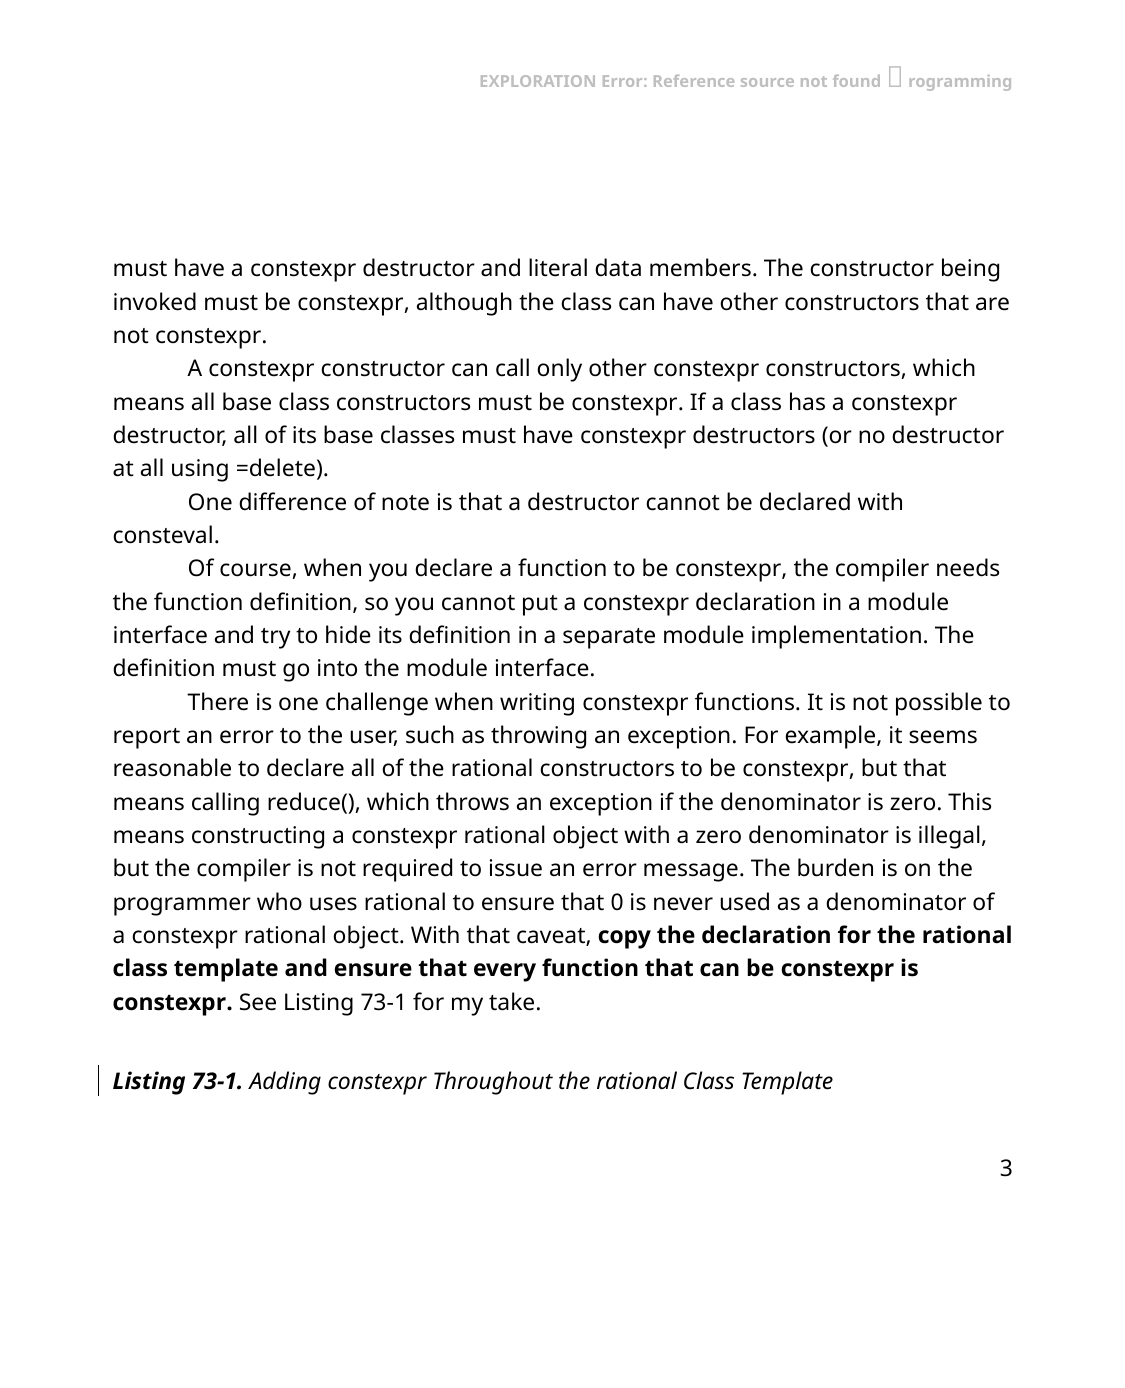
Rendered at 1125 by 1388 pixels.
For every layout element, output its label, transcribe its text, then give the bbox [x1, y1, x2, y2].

text A constexpr constructor can call only other constexpr constructors, which means all base class constructors must be constexpr. If a class has a constexpr destructor, all of its base classes must have constexpr destructors (or no destructor at all using =delete). [112, 350, 1012, 484]
text Of course, when you declare a function to be constexpr, the compiler needs the function definition, so you cannot put a constexpr declaration in a module interface and try to hide its definition in a separate module implementation. The definition must go into the module interface. [112, 550, 1012, 684]
text must have a constexpr destructor and literal data members. The constructor being invoked must be constexpr, although the class can have other constructors that are not constexpr. [112, 250, 1012, 350]
text Listing 73-1. Adding constexpr Throughout the rational Class Template [112, 1065, 1012, 1096]
text There is one challenge when writing constexpr functions. It is not possible to report an error to the user, such as throwing an exception. For example, it seems reasonable to declare all of the rational constructors to be constexpr, but that means calling reduce(), which throws an exception if the denominator is zero. This means constructing a constexpr rational object with a zero denominator is illegal, but the compiler is not required to issue an error message. The burden is on the programmer who uses rational to ensure that 0 is never used as a denominator of a constexpr rational object. With that caveat, copy the declaration for the rational class template and ensure that every function that can be constexpr is constexpr. See Listing 73-1 for my take. [112, 684, 1012, 1017]
text One difference of note is that a destructor cannot be declared with consteval. [112, 484, 1012, 550]
